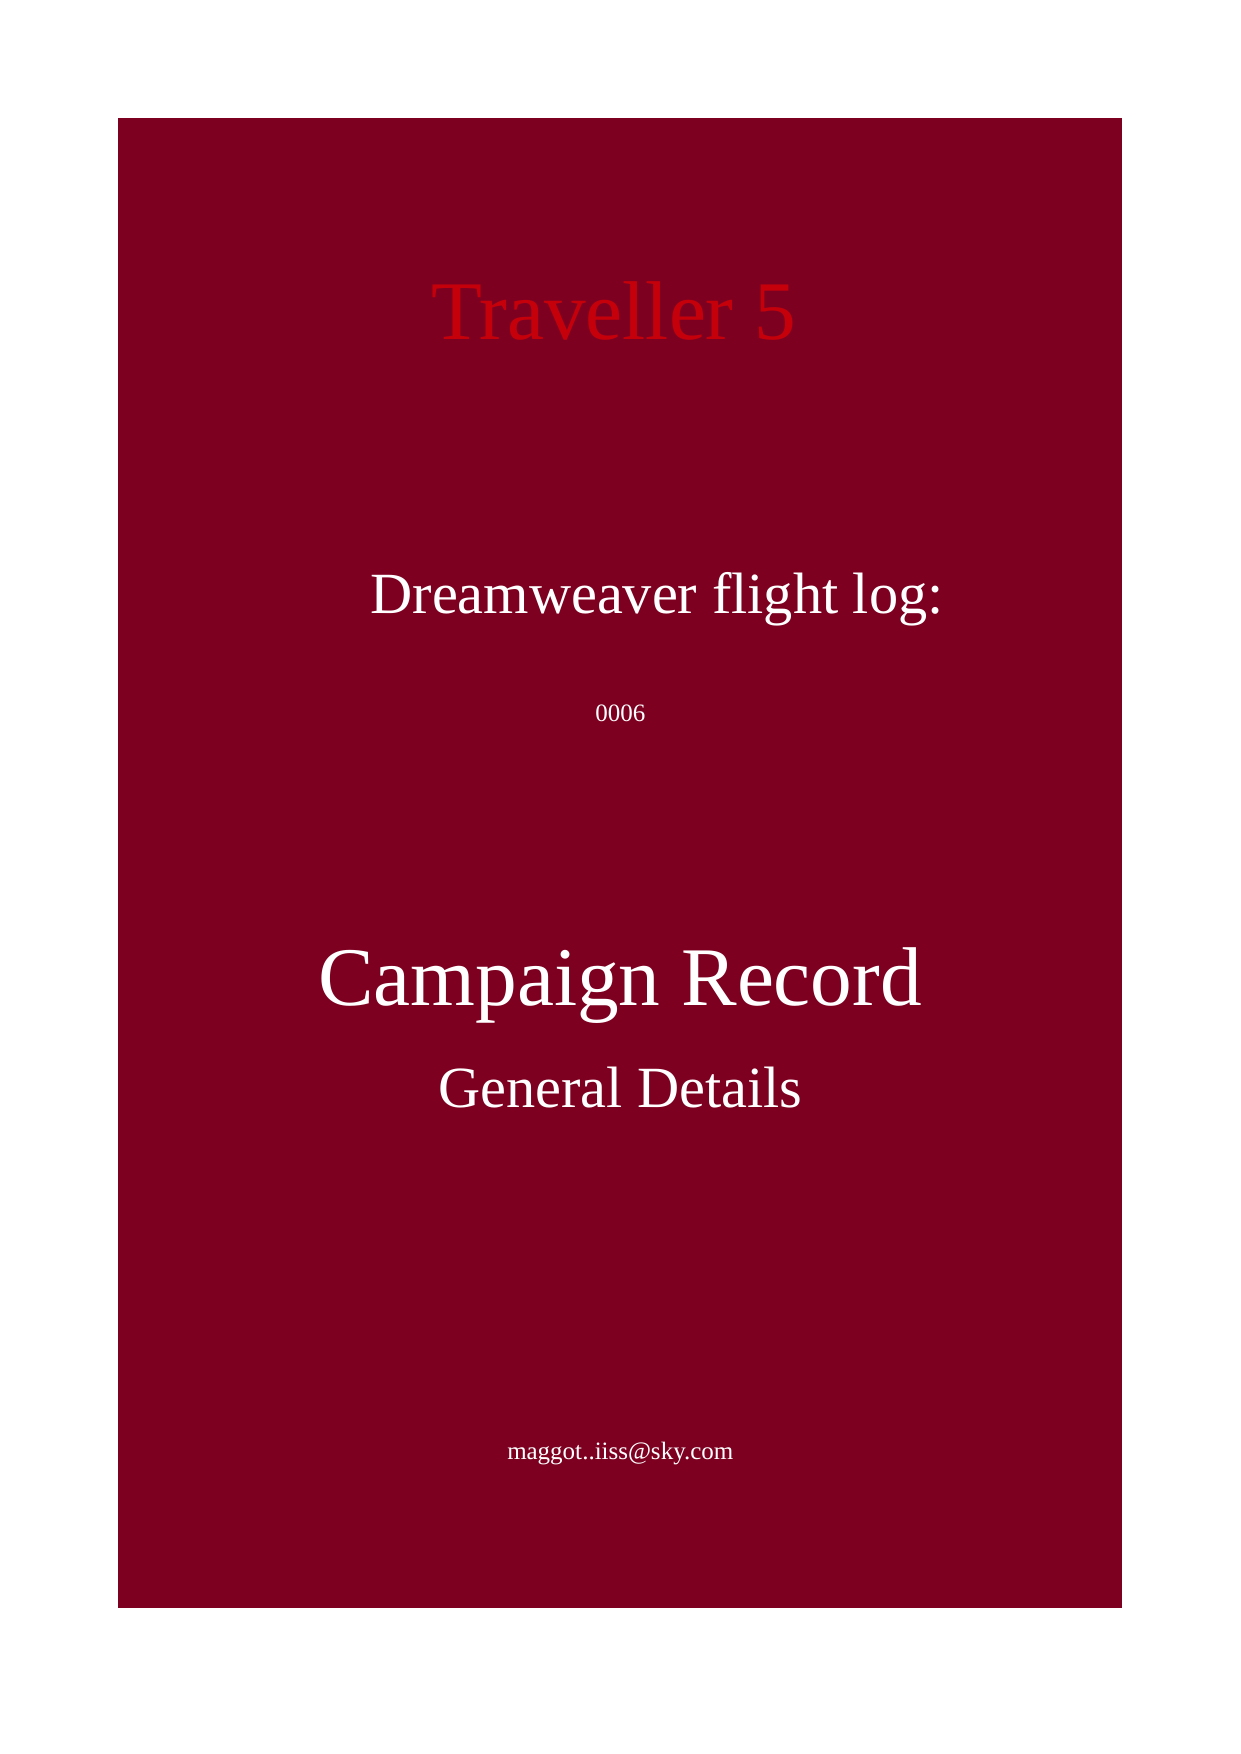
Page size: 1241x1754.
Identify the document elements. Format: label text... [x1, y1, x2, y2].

text Campaign Record [118, 928, 1122, 1024]
text General Details [118, 1052, 1122, 1119]
text maggot..iiss@sky.com [118, 1436, 1122, 1464]
text Traveller 5 [118, 262, 1122, 358]
text Dreamweaver flight log: [118, 559, 1122, 626]
text 0006 [118, 698, 1122, 727]
